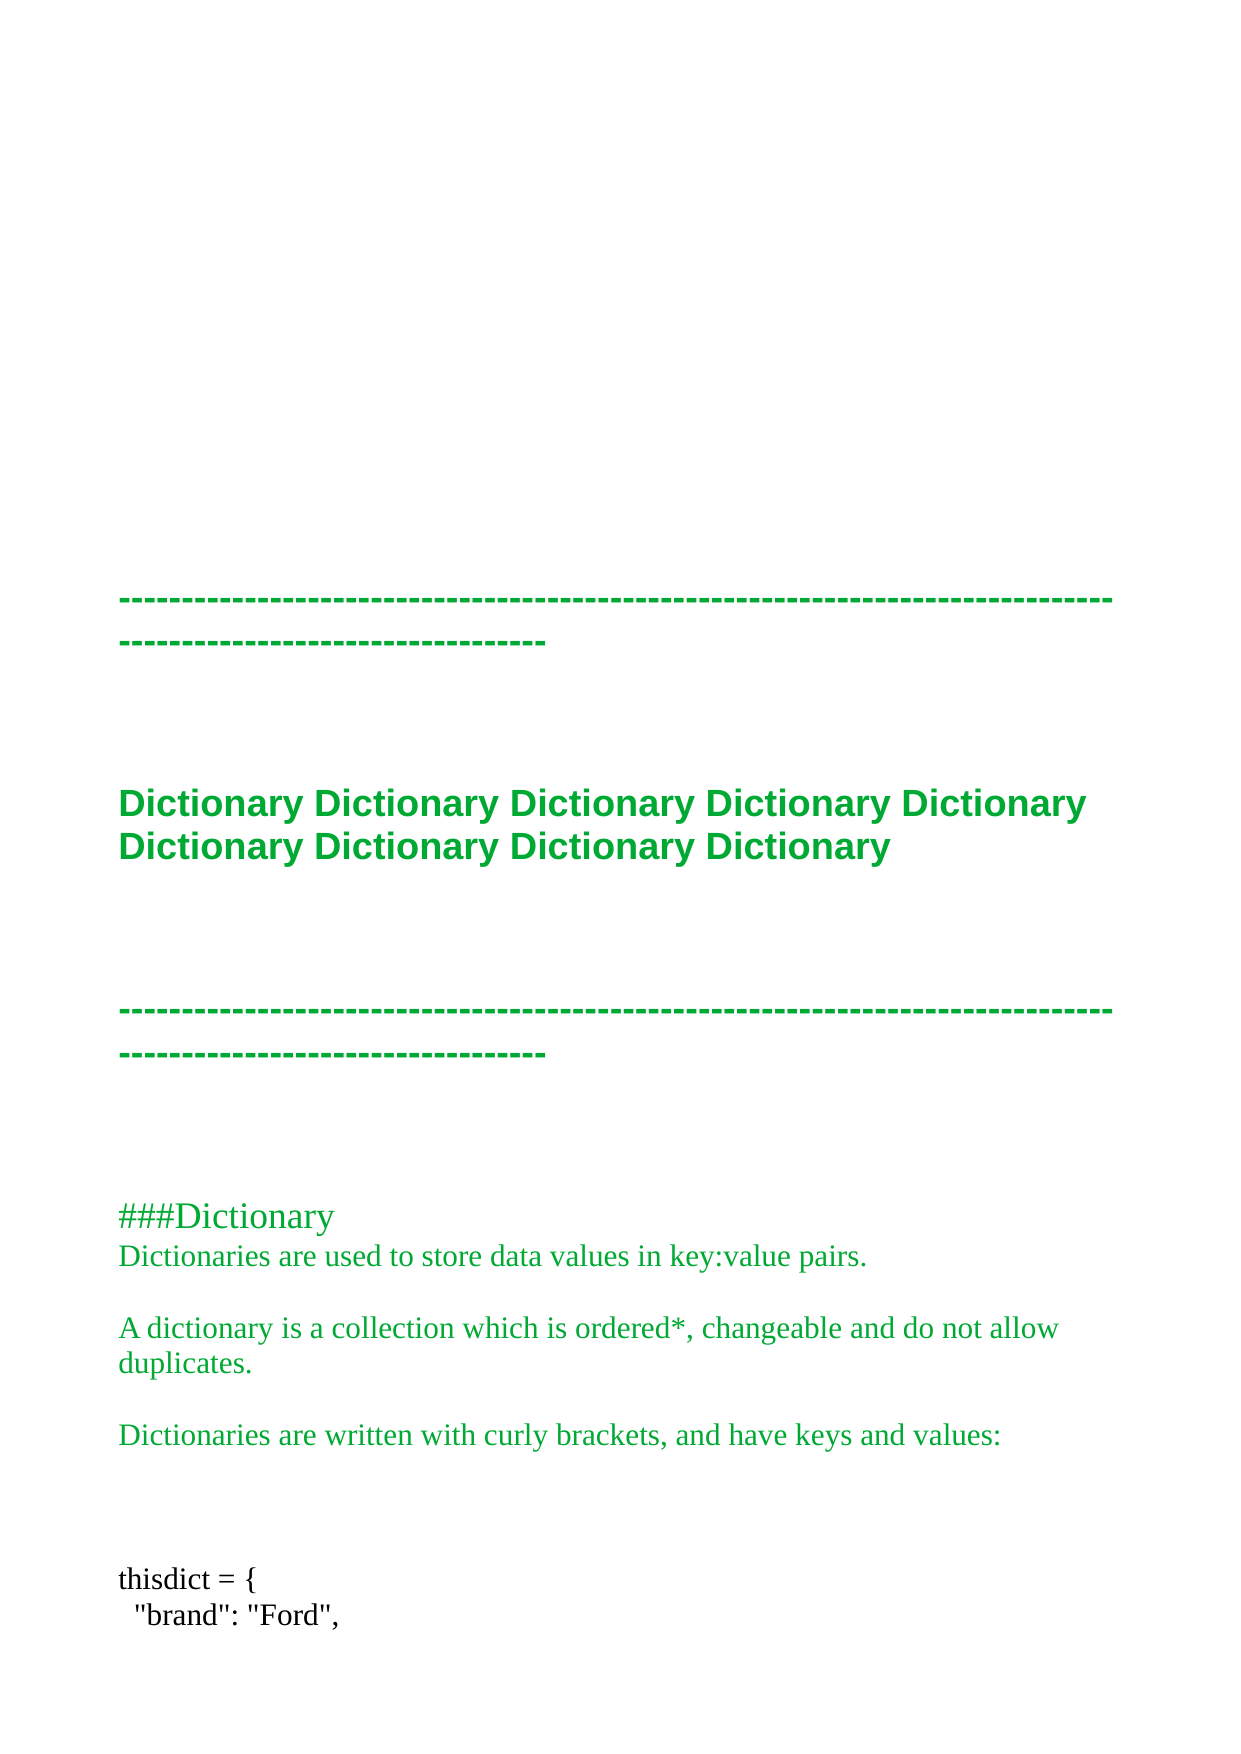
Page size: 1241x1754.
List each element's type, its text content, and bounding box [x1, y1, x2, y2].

text Dictionaries are written with curly brackets, and have keys and values: [118, 1417, 1122, 1453]
text "brand": "Ford", [118, 1596, 1122, 1632]
subtitle ----------------------------------------------------------------------------------------------------------------- [118, 574, 1122, 662]
subtitle Dictionary Dictionary Dictionary Dictionary Dictionary Dictionary Dictionary Dictionary Dictionary [118, 780, 1122, 868]
text ###Dictionary [118, 1194, 1122, 1237]
text thisdict = { [118, 1560, 1122, 1596]
text Dictionaries are used to store data values in key:value pairs. [118, 1237, 1122, 1273]
subtitle ----------------------------------------------------------------------------------------------------------------- [118, 986, 1122, 1073]
text A dictionary is a collection which is ordered*, changeable and do not allow duplicates. [118, 1309, 1122, 1381]
